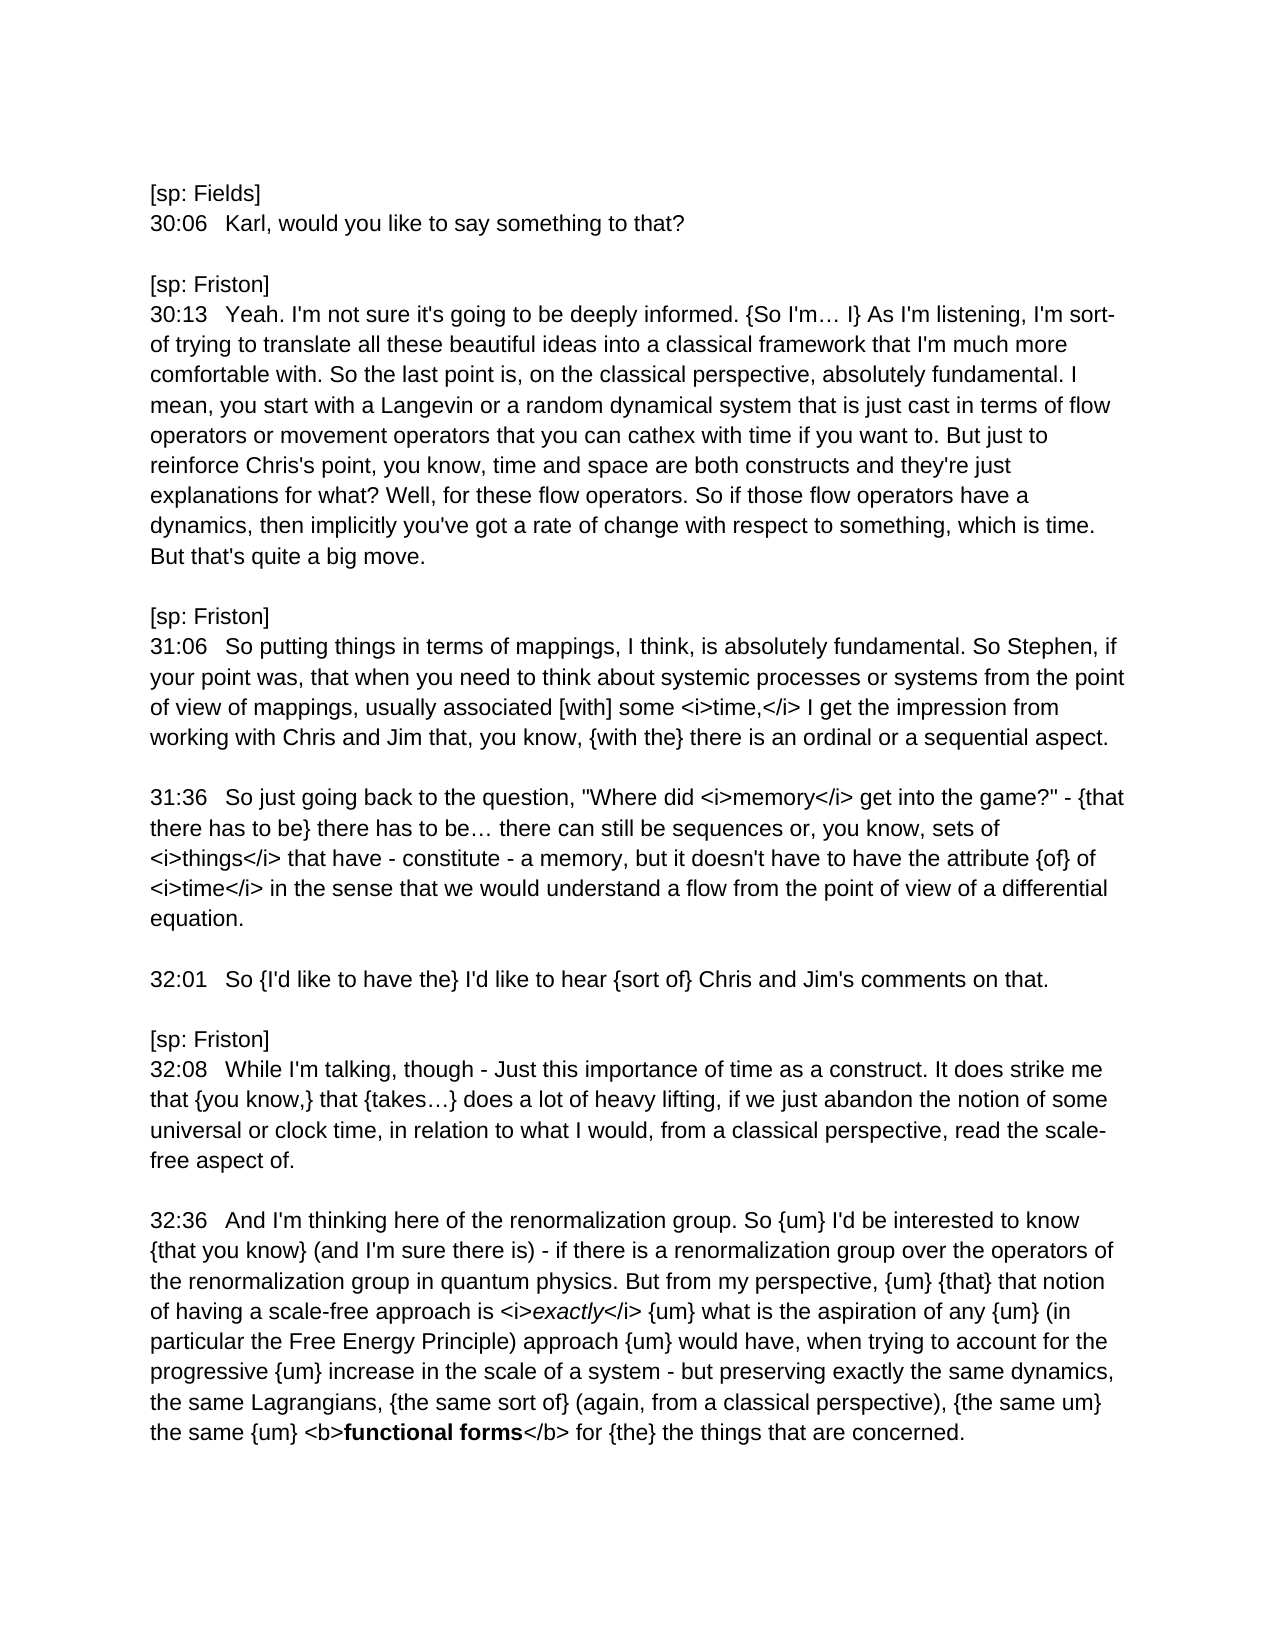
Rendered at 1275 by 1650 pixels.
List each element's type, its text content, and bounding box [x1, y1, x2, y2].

text [sp: Friston] [150, 271, 1125, 297]
text 31:36 So just going back to the question, "Where did <i>memory</i> get into the game?" - {that there has to be} there has to be… there can still be sequences or, you know, sets of <i>things</i> that have - constitute - a memory, but it doesn't have to have the attribute {of} of <i>time</i> in the sense that we would understand a flow from the point of view of a differential equation. [150, 784, 1125, 932]
text [sp: Friston] [150, 603, 1125, 629]
text 31:06 So putting things in terms of mappings, I think, is absolutely fundamental. So Stephen, if your point was, that when you need to think about systemic processes or systems from the point of view of mappings, usually associated [with] some <i>time,</i> I get the impression from working with Chris and Jim that, you know, {with the} there is an ordinal or a sequential aspect. [150, 633, 1125, 750]
text 32:36 And I'm thinking here of the renormalization group. So {um} I'd be interested to know {that you know} (and I'm sure there is) - if there is a renormalization group over the operators of the renormalization group in quantum physics. But from my perspective, {um} {that} that notion of having a scale-free approach is <i>exactly</i> {um} what is the aspiration of any {um} (in particular the Free Energy Principle) approach {um} would have, when trying to account for the progressive {um} increase in the scale of a system - but preserving exactly the same dynamics, the same Lagrangians, {the same sort of} (again, from a classical perspective), {the same um} the same {um} <b>functional forms</b> for {the} the things that are concerned. [150, 1207, 1125, 1445]
text 30:06 Karl, would you like to say something to that? [150, 210, 1125, 237]
text 32:01 So {I'd like to have the} I'd like to hear {sort of} Chris and Jim's comments on that. [150, 966, 1125, 992]
text [sp: Friston] [150, 1026, 1125, 1052]
text 32:08 While I'm talking, though - Just this importance of time as a construct. It does strike me that {you know,} that {takes…} does a lot of heavy lifting, if we just abandon the notion of some universal or clock time, in relation to what I would, from a classical perspective, read the scale-free aspect of. [150, 1056, 1125, 1173]
text 30:13 Yeah. I'm not sure it's going to be deeply informed. {So I'm… I} As I'm listening, I'm sort-of trying to translate all these beautiful ideas into a classical framework that I'm much more comfortable with. So the last point is, on the classical perspective, absolutely fundamental. I mean, you start with a Langevin or a random dynamical system that is just cast in terms of flow operators or movement operators that you can cathex with time if you want to. But just to reinforce Chris's point, you know, time and space are both constructs and they're just explanations for what? Well, for these flow operators. So if those flow operators have a dynamics, then implicitly you've got a rate of change with respect to something, which is time. But that's quite a big move. [150, 301, 1125, 569]
text [sp: Fields] [150, 180, 1125, 207]
